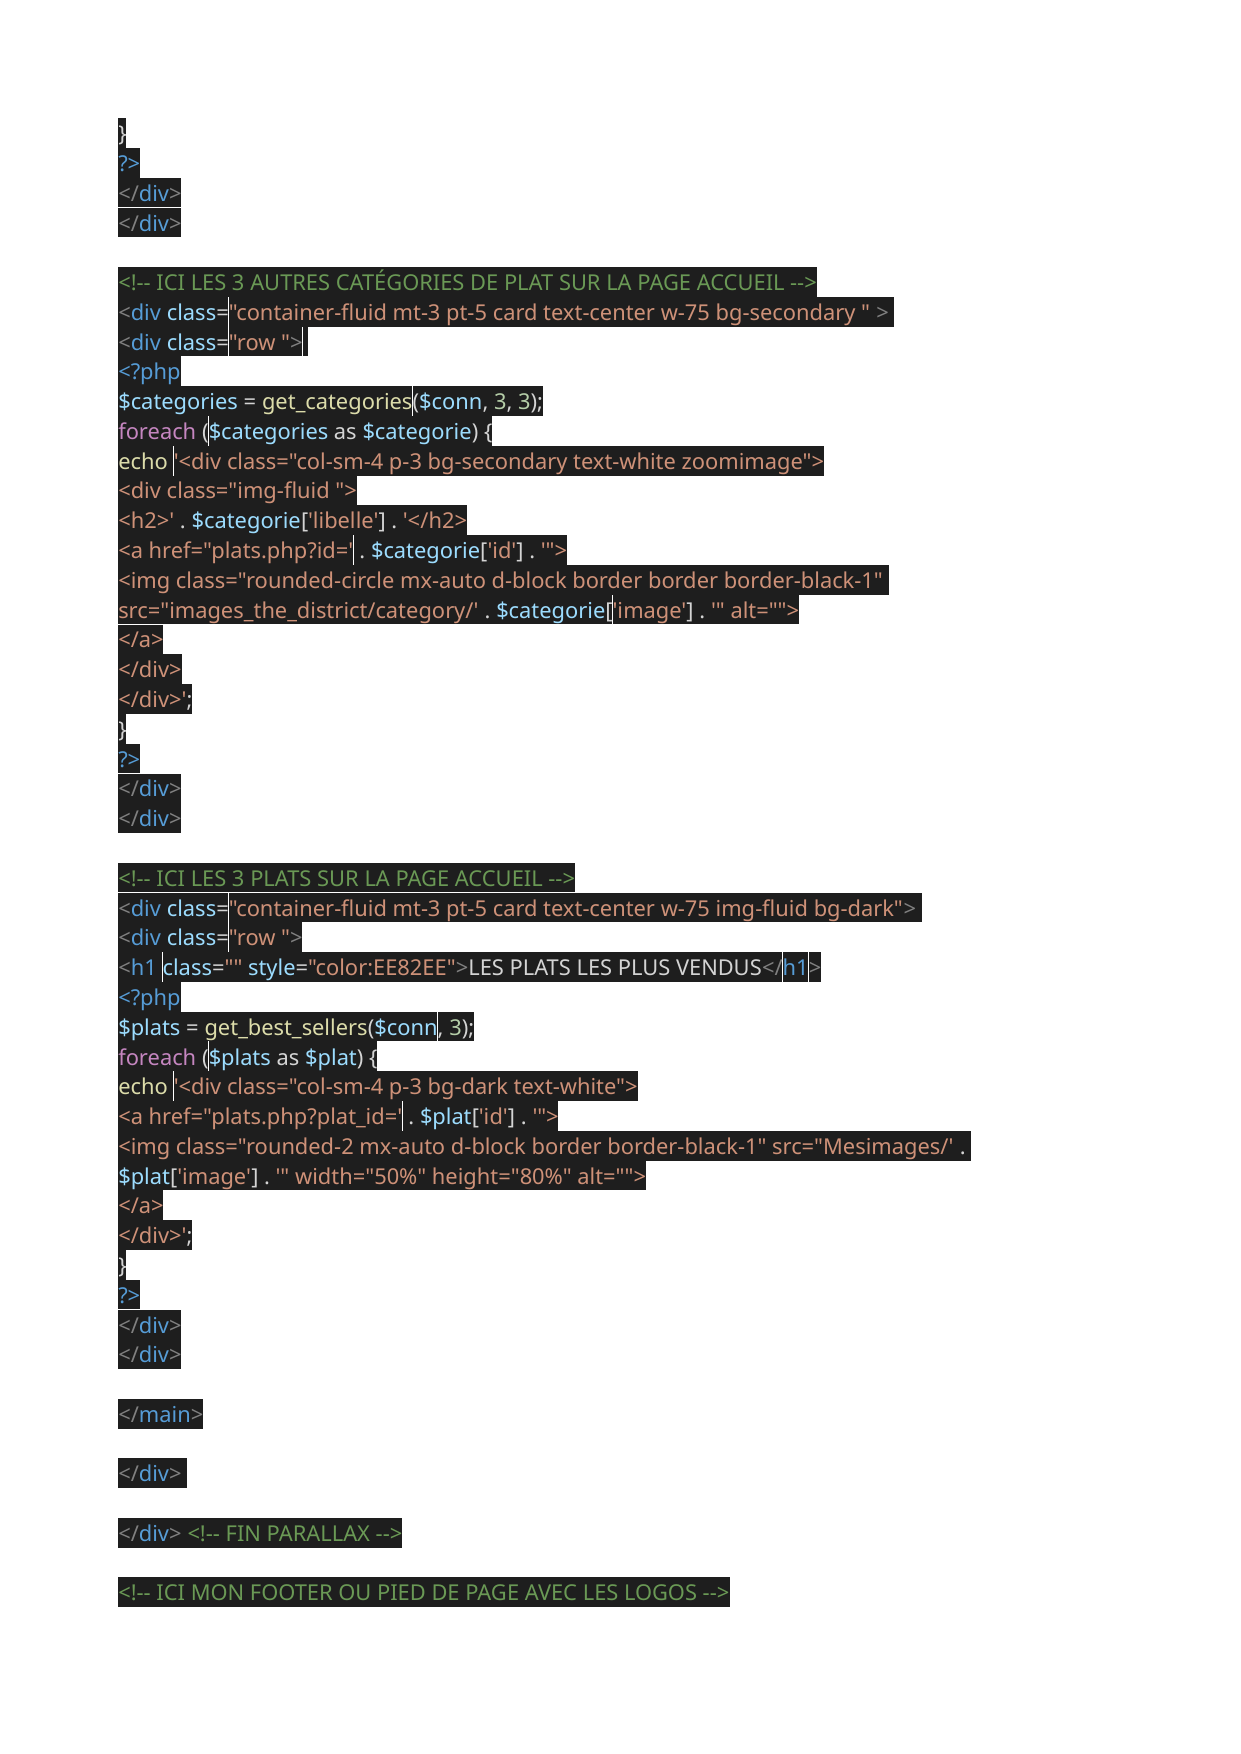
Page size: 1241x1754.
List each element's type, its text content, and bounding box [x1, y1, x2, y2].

text </div> [118, 654, 1122, 684]
text <div class="img-fluid "> [118, 476, 1122, 505]
text </div> [118, 178, 1122, 207]
text <!-- ICI LES 3 AUTRES CATÉGORIES DE PLAT SUR LA PAGE ACCUEIL --> [118, 267, 1122, 297]
text <div class="row "> [118, 327, 1122, 356]
text <a href="plats.php?plat_id=' . $plat['id'] . '"> [118, 1101, 1122, 1131]
text <!-- ICI LES 3 PLATS SUR LA PAGE ACCUEIL --> [118, 863, 1122, 892]
text </div>'; [118, 1220, 1122, 1250]
text <h1 class="" style="color:EE82EE">LES PLATS LES PLUS VENDUS</h1> [118, 952, 1122, 982]
text } [118, 1250, 1122, 1280]
text ?> [118, 744, 1122, 773]
text </div> [118, 773, 1122, 803]
text <div class="container-fluid mt-3 pt-5 card text-center w-75 img-fluid bg-dark"> [118, 892, 1122, 922]
text <?php [118, 356, 1122, 386]
text <div class="container-fluid mt-3 pt-5 card text-center w-75 bg-secondary " > [118, 297, 1122, 327]
text <h2>' . $categorie['libelle'] . '</h2> [118, 505, 1122, 535]
text <?php [118, 982, 1122, 1012]
text foreach ($categories as $categorie) { [118, 416, 1122, 446]
text </div> [118, 207, 1122, 237]
text </div> [118, 1458, 1122, 1488]
text </div> [118, 1339, 1122, 1369]
text foreach ($plats as $plat) { [118, 1041, 1122, 1071]
text <a href="plats.php?id=' . $categorie['id'] . '"> [118, 535, 1122, 565]
text } [118, 714, 1122, 744]
text <img class="rounded-2 mx-auto d-block border border-black-1" src="Mesimages/' . $plat['image'] . '" width="50%" height="80%" alt=""> [118, 1131, 1122, 1190]
text ?> [118, 1280, 1122, 1309]
text $plats = get_best_sellers($conn, 3); [118, 1012, 1122, 1041]
text </div>'; [118, 684, 1122, 714]
text ?> [118, 148, 1122, 178]
text </a> [118, 624, 1122, 654]
text <!-- ICI MON FOOTER OU PIED DE PAGE AVEC LES LOGOS --> [118, 1577, 1122, 1607]
text </div> <!-- FIN PARALLAX --> [118, 1518, 1122, 1548]
text </a> [118, 1190, 1122, 1220]
text </div> [118, 803, 1122, 833]
text echo '<div class="col-sm-4 p-3 bg-secondary text-white zoomimage"> [118, 446, 1122, 476]
text } [118, 118, 1122, 148]
text <img class="rounded-circle mx-auto d-block border border border-black-1" src="images_the_district/category/' . $categorie['image'] . '" alt=""> [118, 565, 1122, 624]
text </div> [118, 1309, 1122, 1339]
text <div class="row "> [118, 922, 1122, 952]
text $categories = get_categories($conn, 3, 3); [118, 386, 1122, 416]
text </main> [118, 1399, 1122, 1429]
text echo '<div class="col-sm-4 p-3 bg-dark text-white"> [118, 1071, 1122, 1101]
